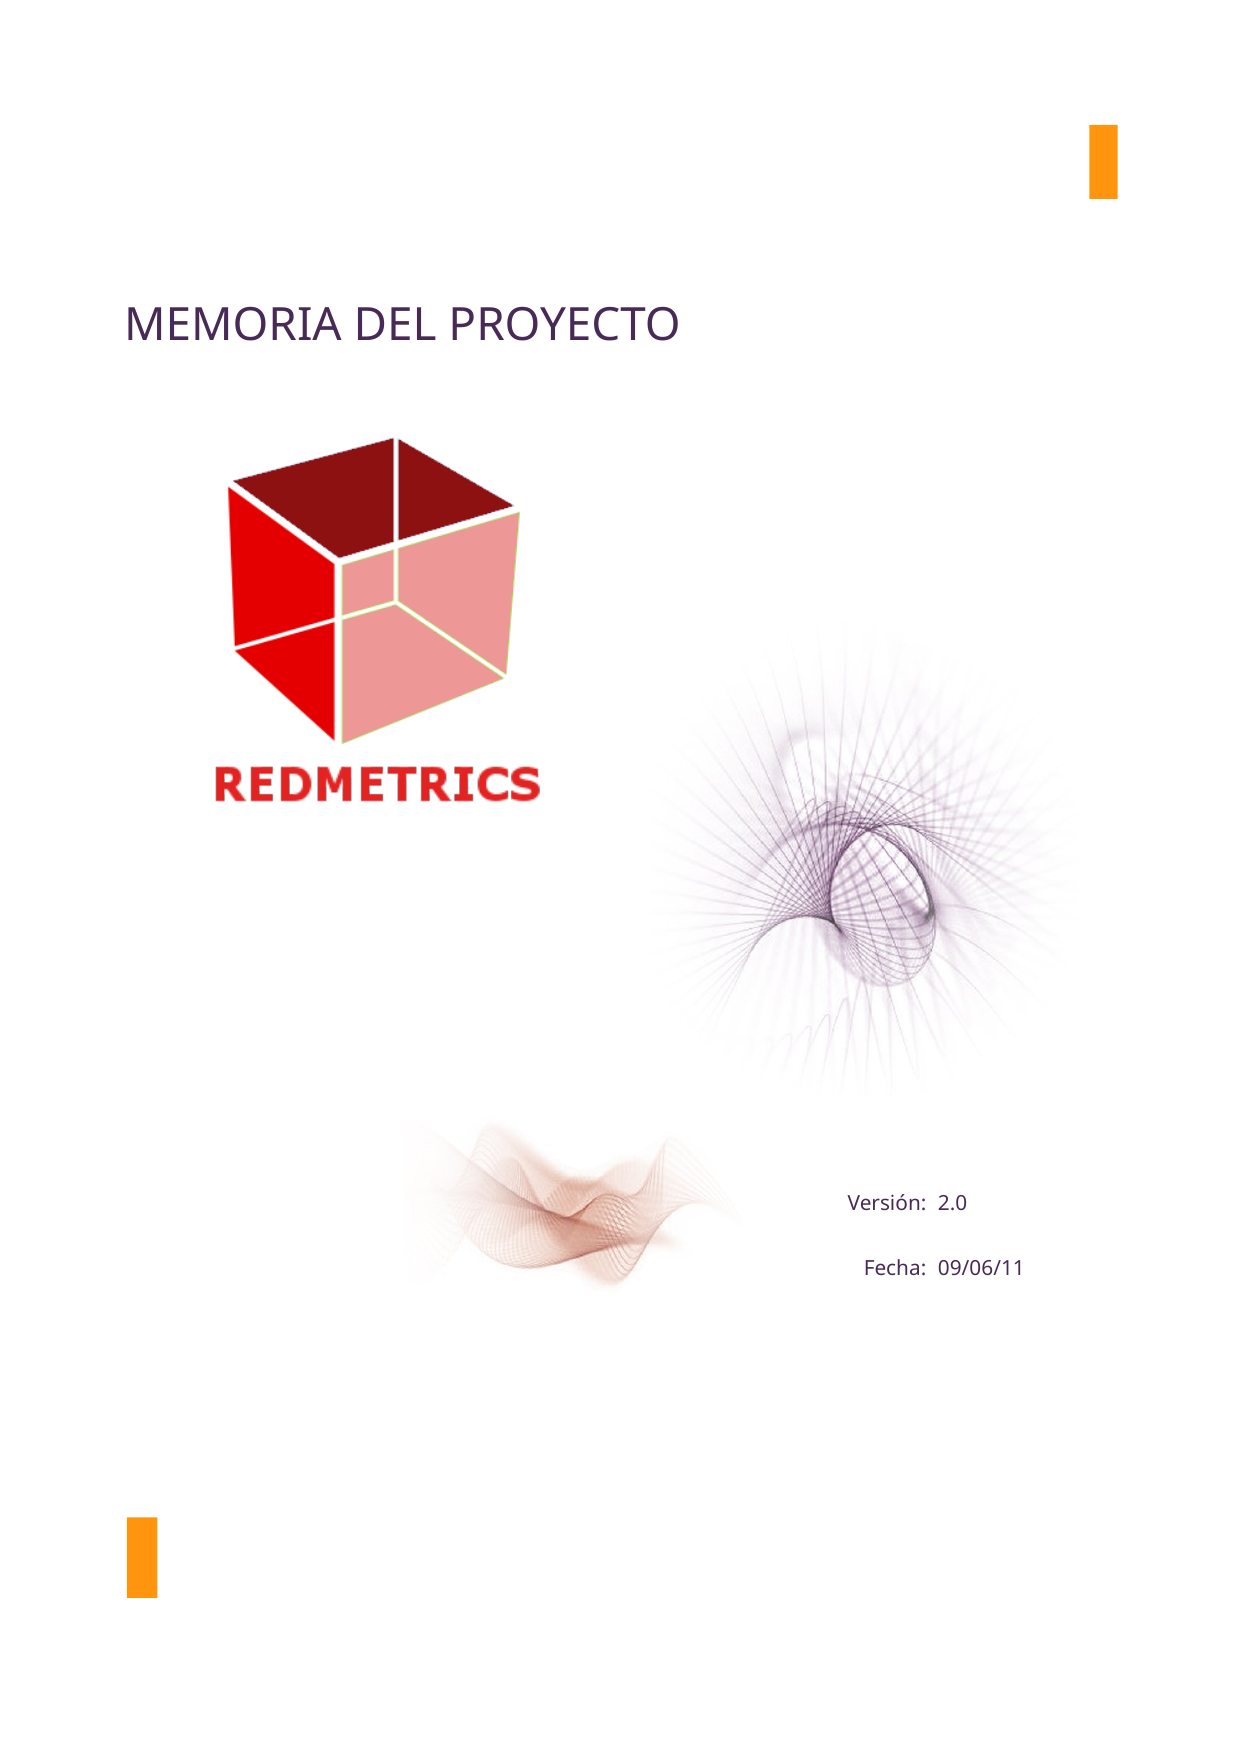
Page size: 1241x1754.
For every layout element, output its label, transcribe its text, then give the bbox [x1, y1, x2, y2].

table_cell Fecha: [787, 1235, 932, 1299]
table_cell [620, 607, 1122, 1104]
table_cell [354, 1105, 787, 1299]
picture [651, 621, 1087, 1097]
picture [404, 1117, 742, 1292]
table_cell Versión: [787, 1170, 932, 1234]
table_cell [538, 559, 1122, 607]
picture [163, 430, 590, 815]
table_cell [118, 1105, 354, 1299]
table_cell Memoria del Proyecto [118, 268, 1122, 467]
table_cell [932, 1105, 1122, 1169]
table_cell [538, 468, 1122, 515]
table_cell [118, 559, 205, 607]
table_cell [118, 1300, 1122, 1360]
table_header [118, 118, 1122, 231]
table_cell [118, 515, 205, 559]
table_cell [118, 607, 620, 1104]
table_cell [538, 515, 1122, 559]
table_cell [118, 231, 1122, 267]
table_cell [118, 1360, 1122, 1484]
table_cell 09/06/11 [932, 1235, 1122, 1299]
table_cell [118, 468, 205, 515]
table_cell 2.0 [932, 1170, 1122, 1234]
table_cell [787, 1105, 932, 1169]
